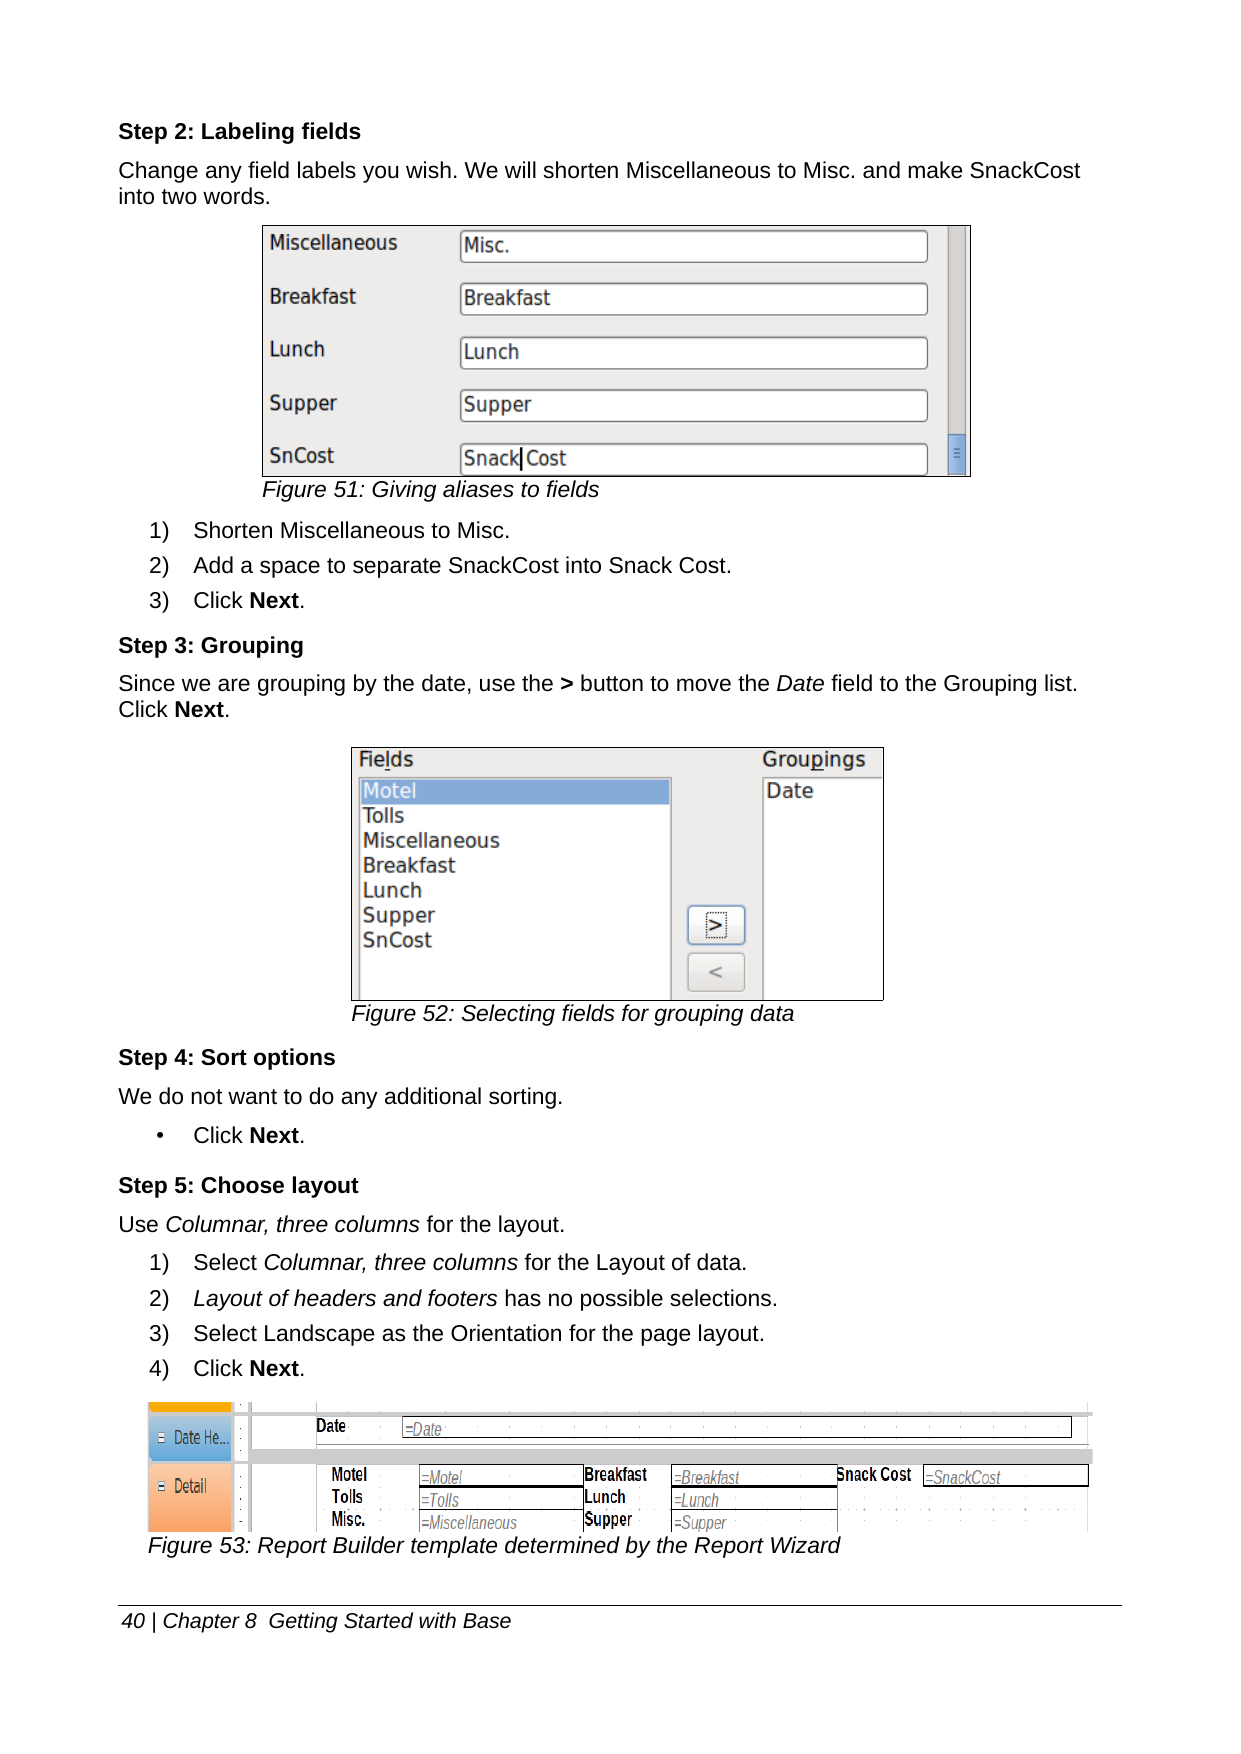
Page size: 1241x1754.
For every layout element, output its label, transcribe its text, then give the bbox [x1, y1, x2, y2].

text Step 4: Sort options [118, 1044, 1122, 1071]
text Figure 51: Giving aliases to fields [262, 476, 978, 502]
list Shorten Miscellaneous to Misc. [169, 517, 1122, 543]
text Figure 53: Report Builder template determined by the Report Wizard [148, 1532, 1093, 1558]
text Figure 52: Selecting fields for grouping data [351, 1000, 889, 1026]
text Step 5: Choose layout [118, 1172, 1122, 1198]
text Use Columnar, three columns for the layout. [118, 1211, 1122, 1237]
list Layout of headers and footers has no possible selections. [169, 1284, 1122, 1311]
text Since we are grouping by the date, use the > button to move the Date field to the Grouping list. Click Next. [118, 670, 1122, 723]
list Click Next. [169, 1355, 1122, 1381]
list Select Landscape as the Orientation for the page layout. [169, 1320, 1122, 1346]
list Click Next. [156, 1122, 1122, 1148]
list Add a space to separate SnackCost into Snack Cost. [169, 552, 1122, 578]
text Step 3: Grouping [118, 632, 1122, 658]
text Step 2: Labeling fields [118, 118, 1122, 144]
picture [147, 1402, 1093, 1532]
list Select Columnar, three columns for the Layout of data. [169, 1249, 1122, 1276]
picture [352, 748, 883, 1000]
text We do not want to do any additional sorting. [118, 1083, 1122, 1109]
text Change any field labels you wish. We will shorten Miscellaneous to Misc. and make SnackCost into two words. [118, 157, 1122, 210]
list Click Next. [169, 587, 1122, 614]
picture [263, 226, 970, 476]
